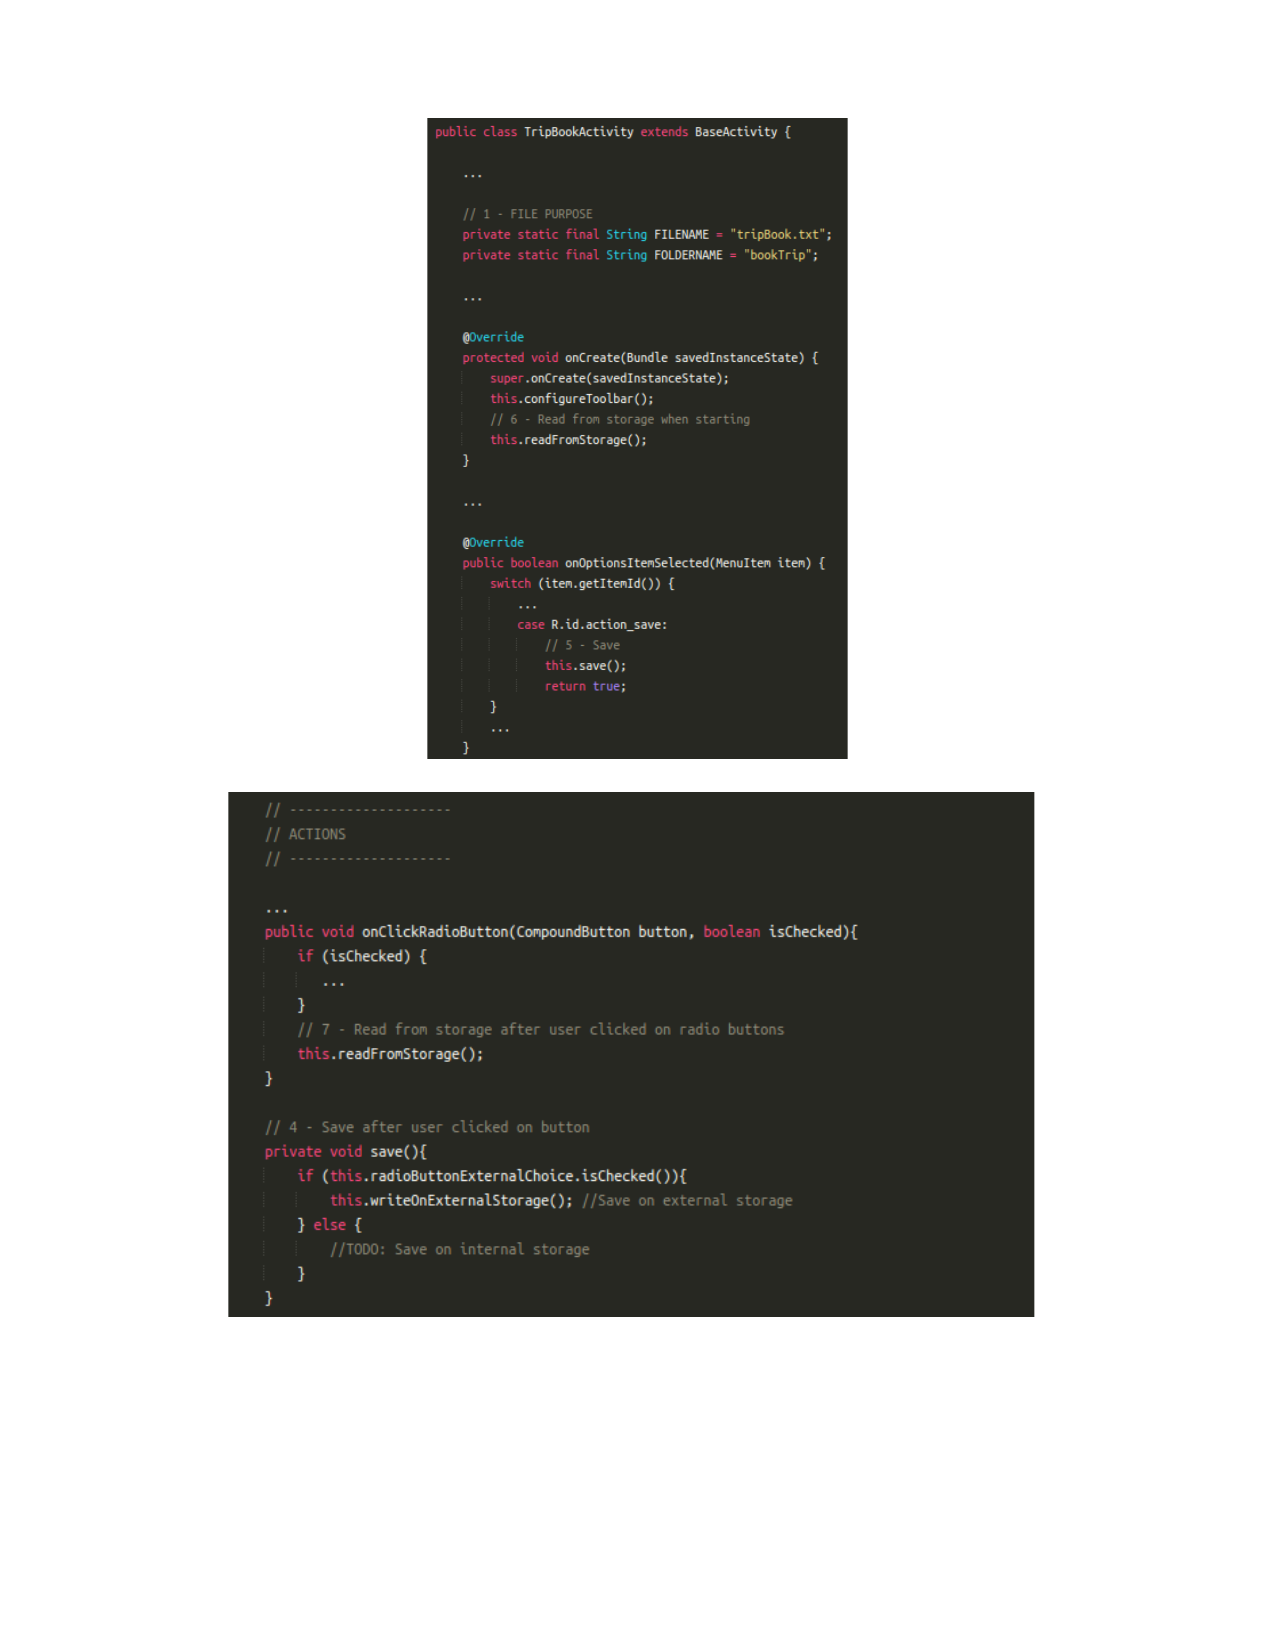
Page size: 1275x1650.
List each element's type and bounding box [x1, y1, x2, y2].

picture [228, 792, 1035, 1317]
picture [427, 118, 848, 759]
